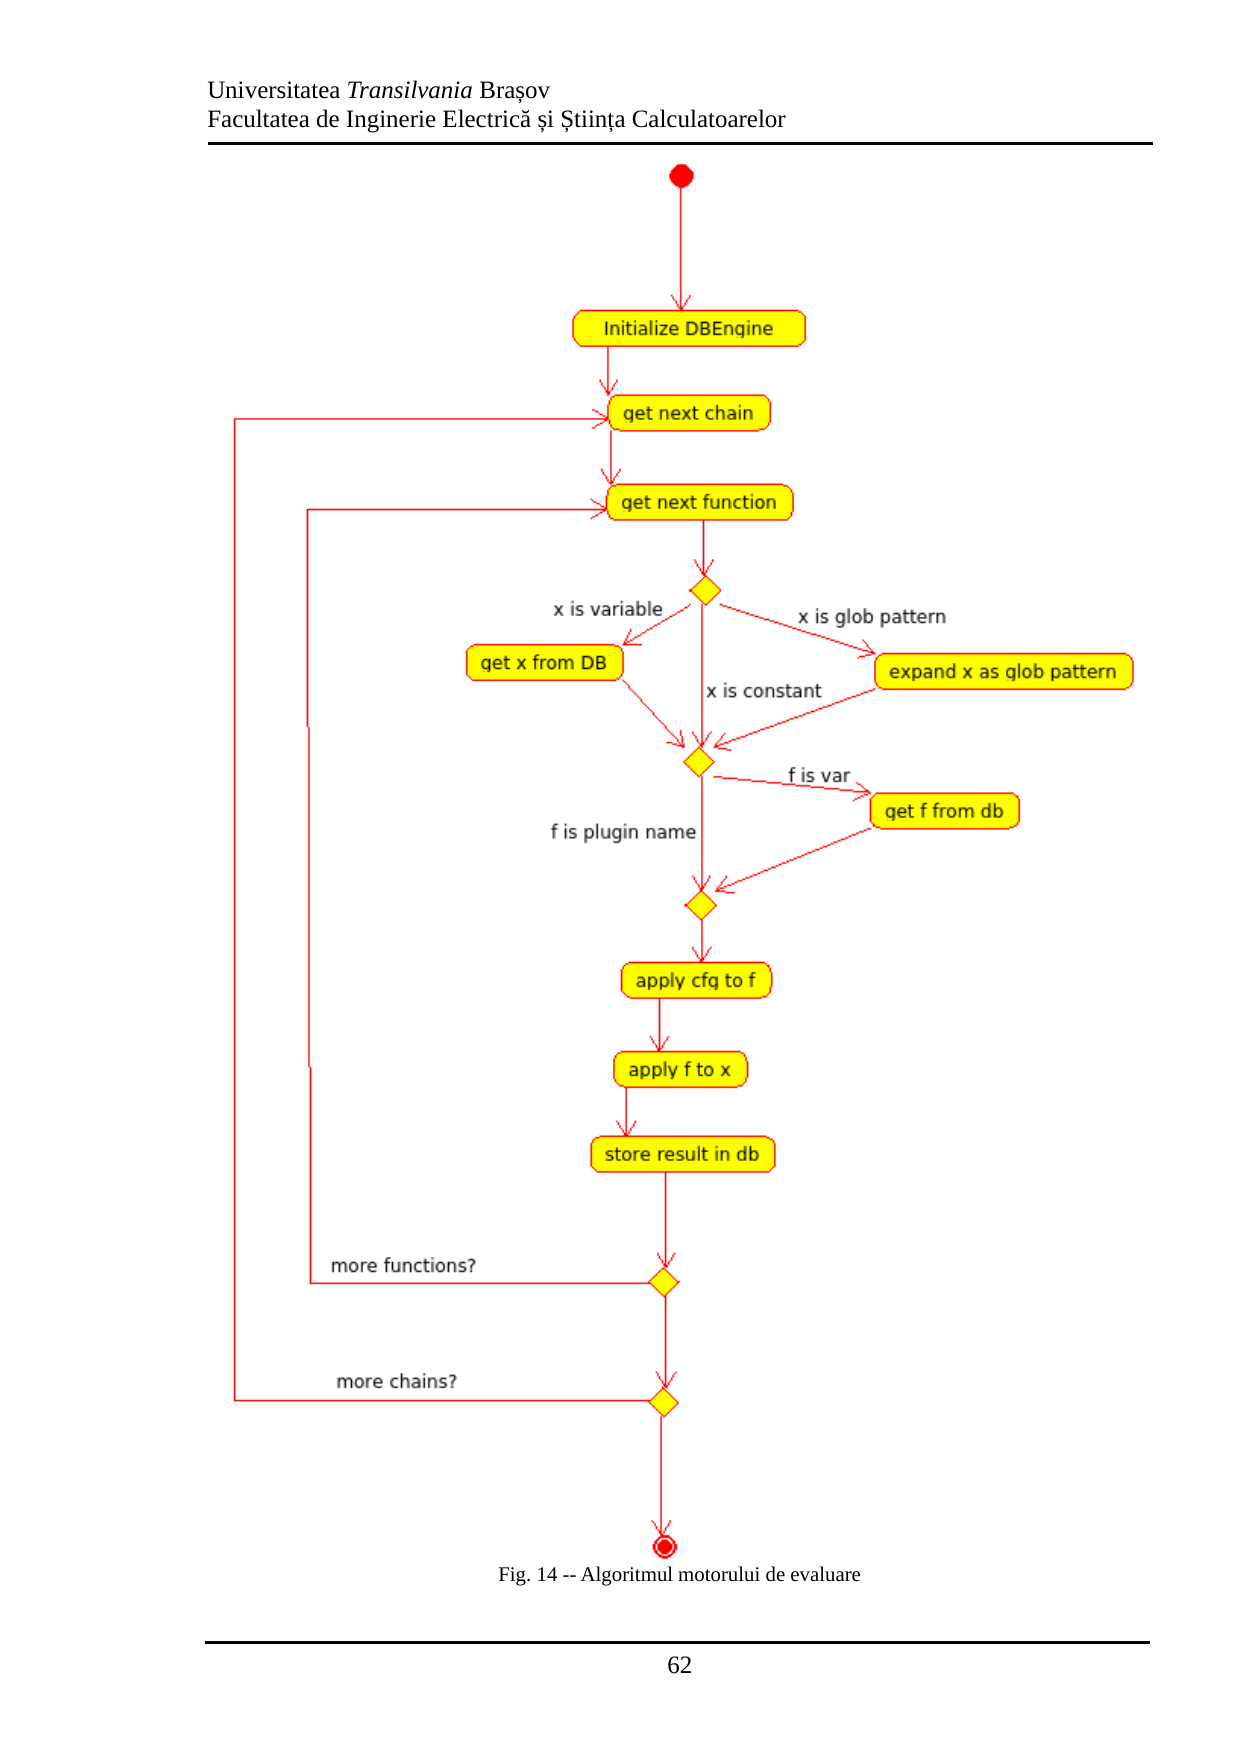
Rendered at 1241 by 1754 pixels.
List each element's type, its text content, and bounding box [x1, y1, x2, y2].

picture [225, 163, 1134, 1562]
text Fig. 14 -- Algoritmul motorului de evaluare [226, 1562, 1133, 1586]
